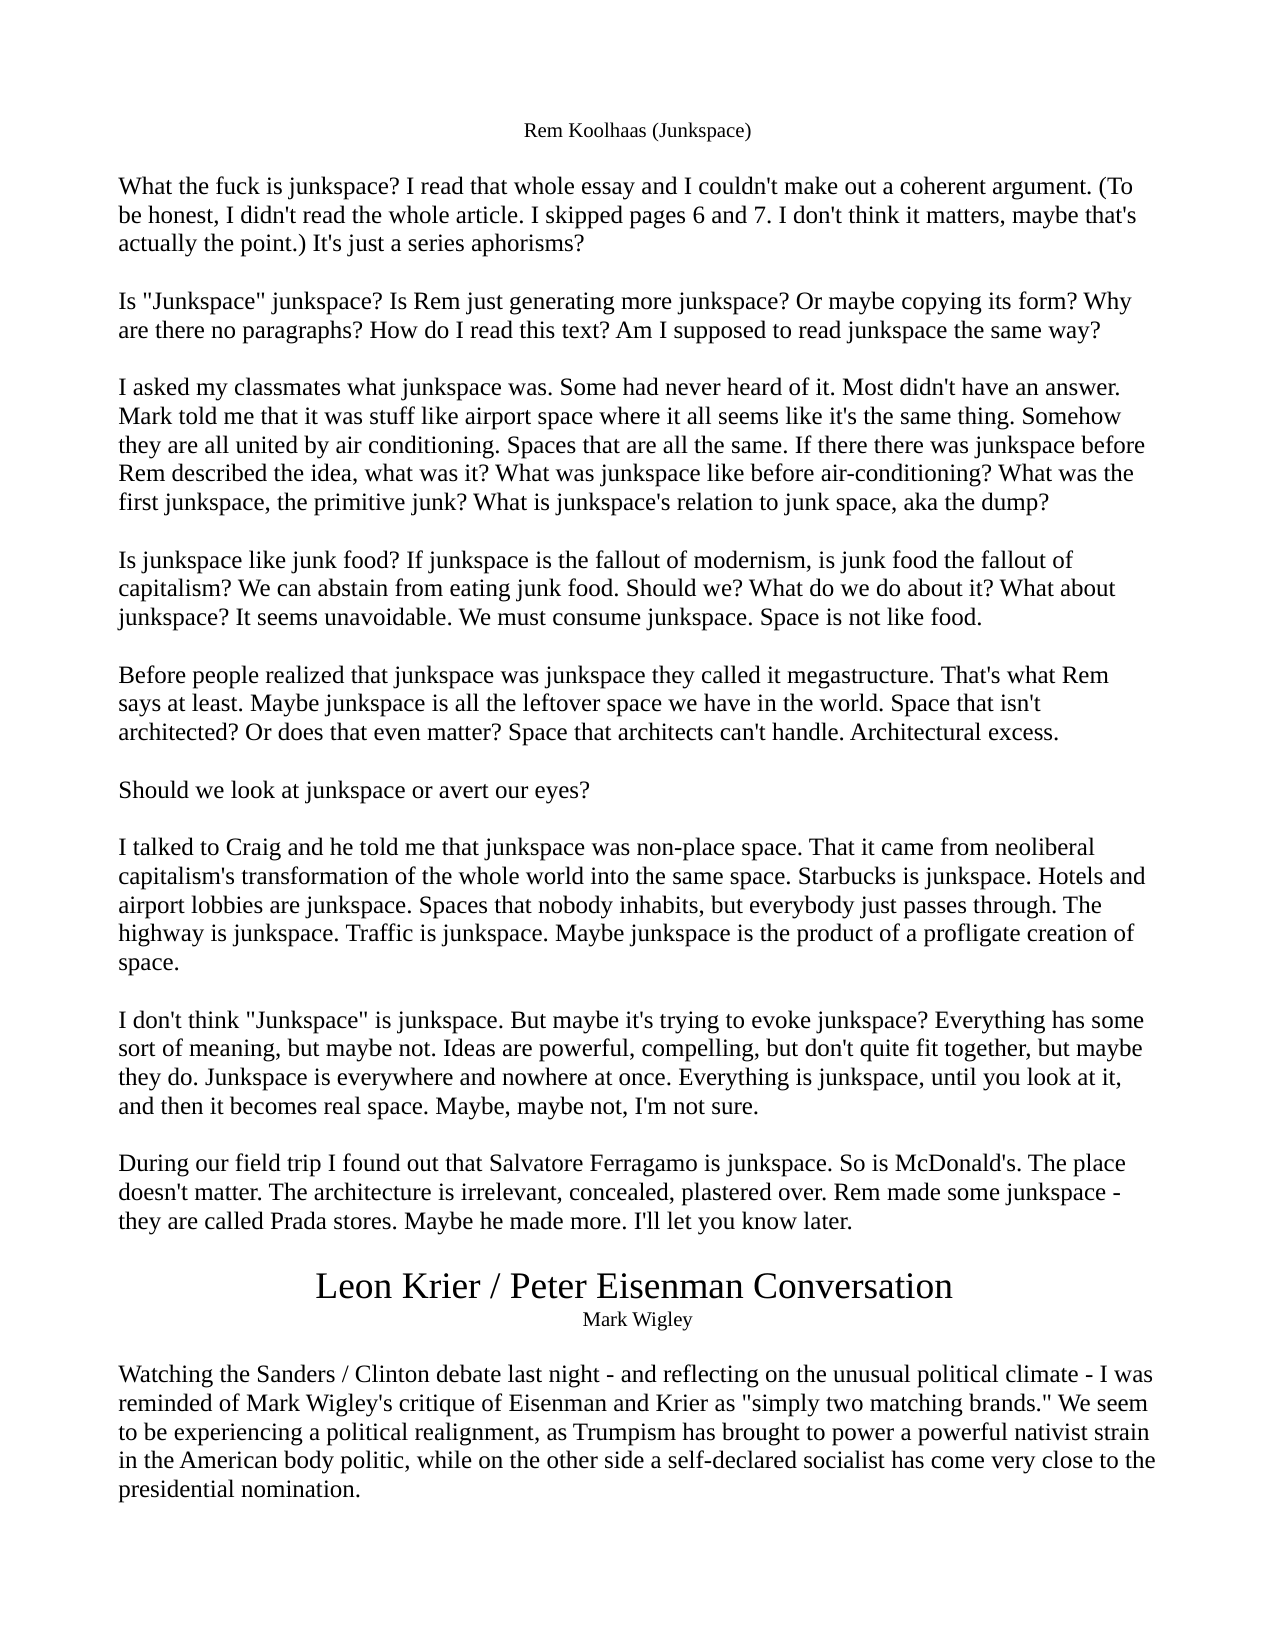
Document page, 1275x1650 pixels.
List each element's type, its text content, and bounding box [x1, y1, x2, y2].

text Mark Wigley [118, 1307, 1157, 1331]
text During our field trip I found out that Salvatore Ferragamo is junkspace. So is McDonald's. The place doesn't matter. The architecture is irrelevant, concealed, plastered over. Rem made some junkspace - they are called Prada stores. Maybe he made more. I'll let you know later. [118, 1148, 1157, 1235]
text Rem Koolhaas (Junkspace) [118, 118, 1157, 142]
text Watching the Sanders / Clinton debate last night - and reflecting on the unusual political climate - I was reminded of Mark Wigley's critique of Eisenman and Krier as "simply two matching brands." We seem to be experiencing a political realignment, as Trumpism has brought to power a powerful nativist strain in the American body politic, while on the other side a self-declared socialist has come very close to the presidential nomination. [118, 1359, 1157, 1503]
text Leon Krier / Peter Eisenman Conversation [118, 1263, 1157, 1307]
text Is junkspace like junk food? If junkspace is the fallout of modernism, is junk food the fallout of capitalism? We can abstain from eating junk food. Should we? What do we do about it? What about junkspace? It seems unavoidable. We must consume junkspace. Space is not like food. [118, 545, 1157, 631]
text I talked to Craig and he told me that junkspace was non-place space. That it came from neoliberal capitalism's transformation of the whole world into the same space. Starbucks is junkspace. Hotels and airport lobbies are junkspace. Spaces that nobody inhabits, but everybody just passes through. The highway is junkspace. Traffic is junkspace. Maybe junkspace is the product of a profligate creation of space. [118, 832, 1157, 976]
text Is "Junkspace" junkspace? Is Rem just generating more junkspace? Or maybe copying its form? Why are there no paragraphs? How do I read this text? Am I supposed to read junkspace the same way? [118, 286, 1157, 343]
text What the fuck is junkspace? I read that whole essay and I couldn't make out a coherent argument. (To be honest, I didn't read the whole article. I skipped pages 6 and 7. I don't think it matters, maybe that's actually the point.) It's just a series aphorisms? [118, 171, 1157, 257]
text Should we look at junkspace or avert our eyes? [118, 775, 1157, 803]
text I don't think "Junkspace" is junkspace. But maybe it's trying to evoke junkspace? Everything has some sort of meaning, but maybe not. Ideas are powerful, compelling, but don't quite fit together, but maybe they do. Junkspace is everywhere and nowhere at once. Everything is junkspace, until you look at it, and then it becomes real space. Maybe, maybe not, I'm not sure. [118, 1005, 1157, 1120]
text Before people realized that junkspace was junkspace they called it megastructure. That's what Rem says at least. Maybe junkspace is all the leftover space we have in the world. Space that isn't architected? Or does that even matter? Space that architects can't handle. Architectural excess. [118, 660, 1157, 746]
text I asked my classmates what junkspace was. Some had never heard of it. Most didn't have an answer. Mark told me that it was stuff like airport space where it all seems like it's the same thing. Somehow they are all united by air conditioning. Spaces that are all the same. If there there was junkspace before Rem described the idea, what was it? What was junkspace like before air-conditioning? What was the first junkspace, the primitive junk? What is junkspace's relation to junk space, aka the dump? [118, 372, 1157, 516]
